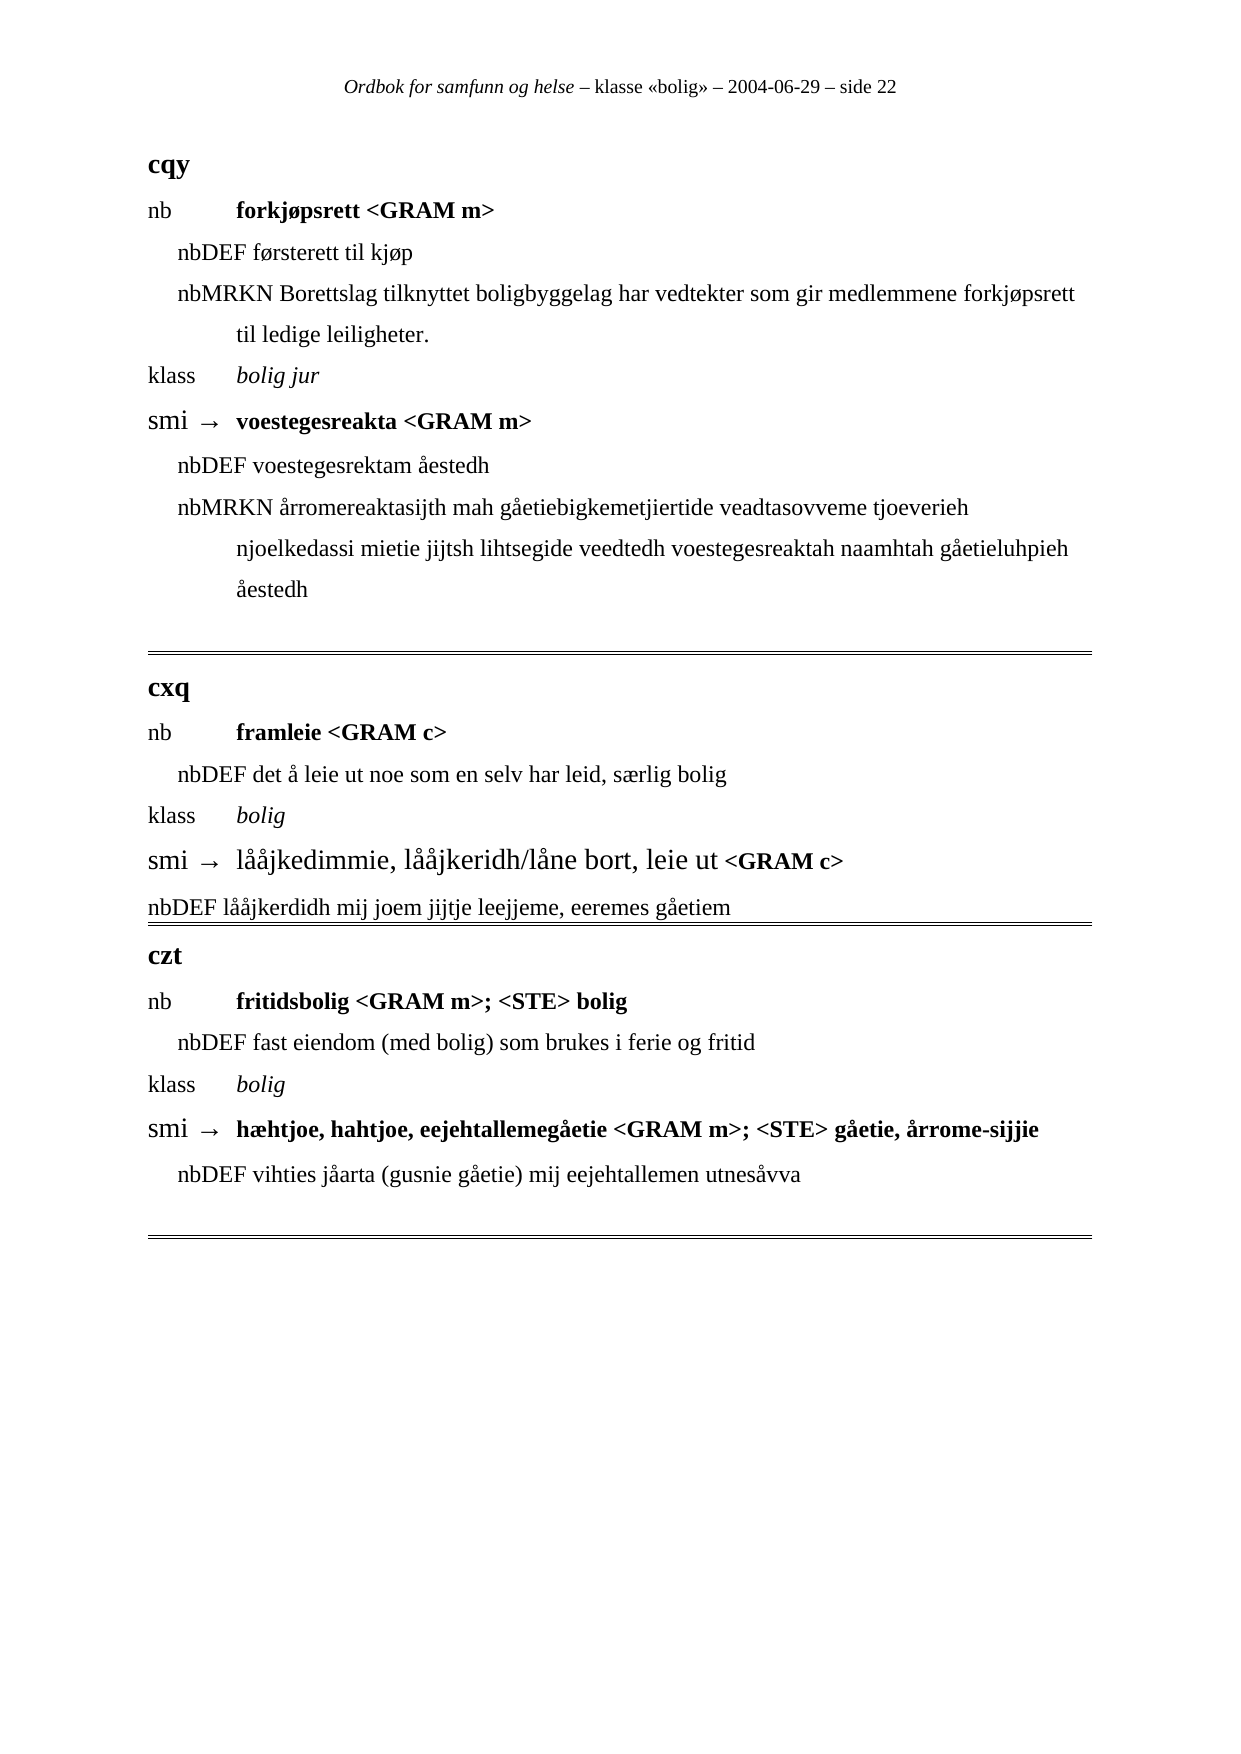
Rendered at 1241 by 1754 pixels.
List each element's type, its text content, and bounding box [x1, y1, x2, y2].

text nbDEF fast eiendom (med bolig) som brukes i ferie og fritid [177, 1028, 1092, 1056]
text czt [148, 938, 1092, 971]
text smi → hæhtjoe, hahtjoe, eejehtallemegåetie <GRAM m>; <STE> gåetie, årrome-sijjie [148, 1111, 1092, 1143]
text smi → lååjkedimmie, lååjkeridh/låne bort, leie ut <GRAM c> [148, 842, 1092, 876]
text nbMRKN årromereaktasijth mah gåetiebigkemetjiertide veadtasovveme tjoeverieh njoelkedassi mietie jijtsh lihtsegide veedtedh voestegesreaktah naamhtah gåetieluhpieh åestedh [177, 493, 1092, 603]
text nbDEF førsterett til kjøp [177, 237, 1092, 265]
text nbDEF vihties jåarta (gusnie gåetie) mij eejehtallemen utnesåvva [177, 1159, 1092, 1187]
text nbDEF voestegesrektam åestedh [177, 451, 1092, 479]
text klass bolig [148, 1070, 1092, 1097]
text klass bolig [148, 801, 1092, 829]
text cxq [148, 670, 1092, 702]
text nb forkjøpsrett <GRAM m> [148, 196, 1092, 224]
text cqy [148, 148, 1092, 180]
text klass bolig jur [148, 362, 1092, 389]
text nbMRKN Borettslag tilknyttet boligbyggelag har vedtekter som gir medlemmene forkjøpsrett til ledige leiligheter. [177, 279, 1092, 348]
text smi → voestegesreakta <GRAM m> [148, 403, 1092, 435]
text nb fritidsbolig <GRAM m>; <STE> bolig [148, 987, 1092, 1014]
text nb framleie <GRAM c> [148, 718, 1092, 746]
text nbDEF det å leie ut noe som en selv har leid, særlig bolig [177, 760, 1092, 787]
text nbDEF lååjkerdidh mij joem jijtje leejjeme, eeremes gåetiem [148, 893, 1092, 922]
